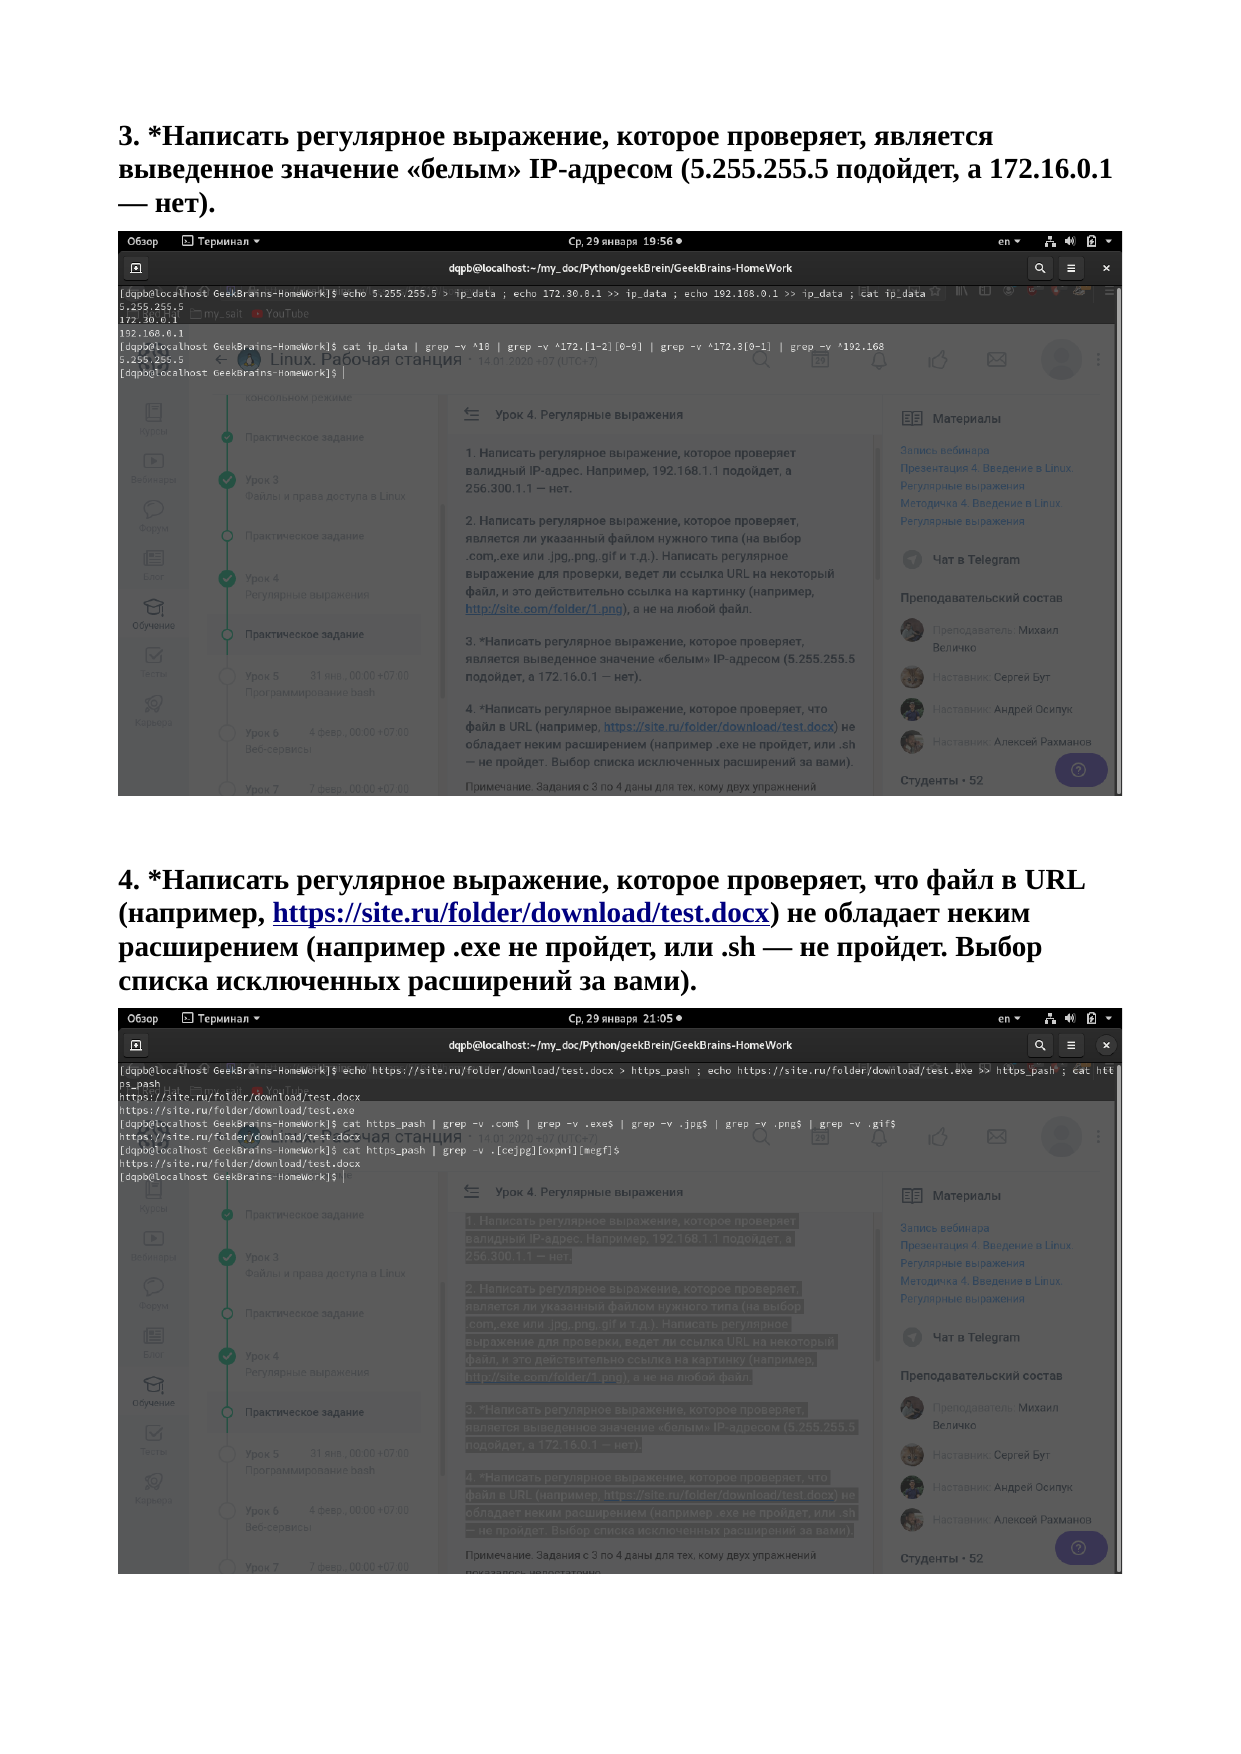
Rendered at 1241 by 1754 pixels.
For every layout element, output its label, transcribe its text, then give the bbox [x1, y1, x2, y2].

picture [118, 231, 1123, 796]
picture [118, 1008, 1123, 1574]
subtitle 3. *Написать регулярное выражение, которое проверяет, является выведенное значение «белым» IP-адресом (5.255.255.5 подойдет, а 172.16.0.1 — нет). [118, 118, 1122, 219]
subtitle 4. *Написать регулярное выражение, которое проверяет, что файл в URL (например, https://site.ru/folder/download/test.docx) не обладает неким расширением (например .exe не пройдет, или .sh — не пройдет. Выбор списка исключенных расширений за вами). [118, 862, 1122, 996]
